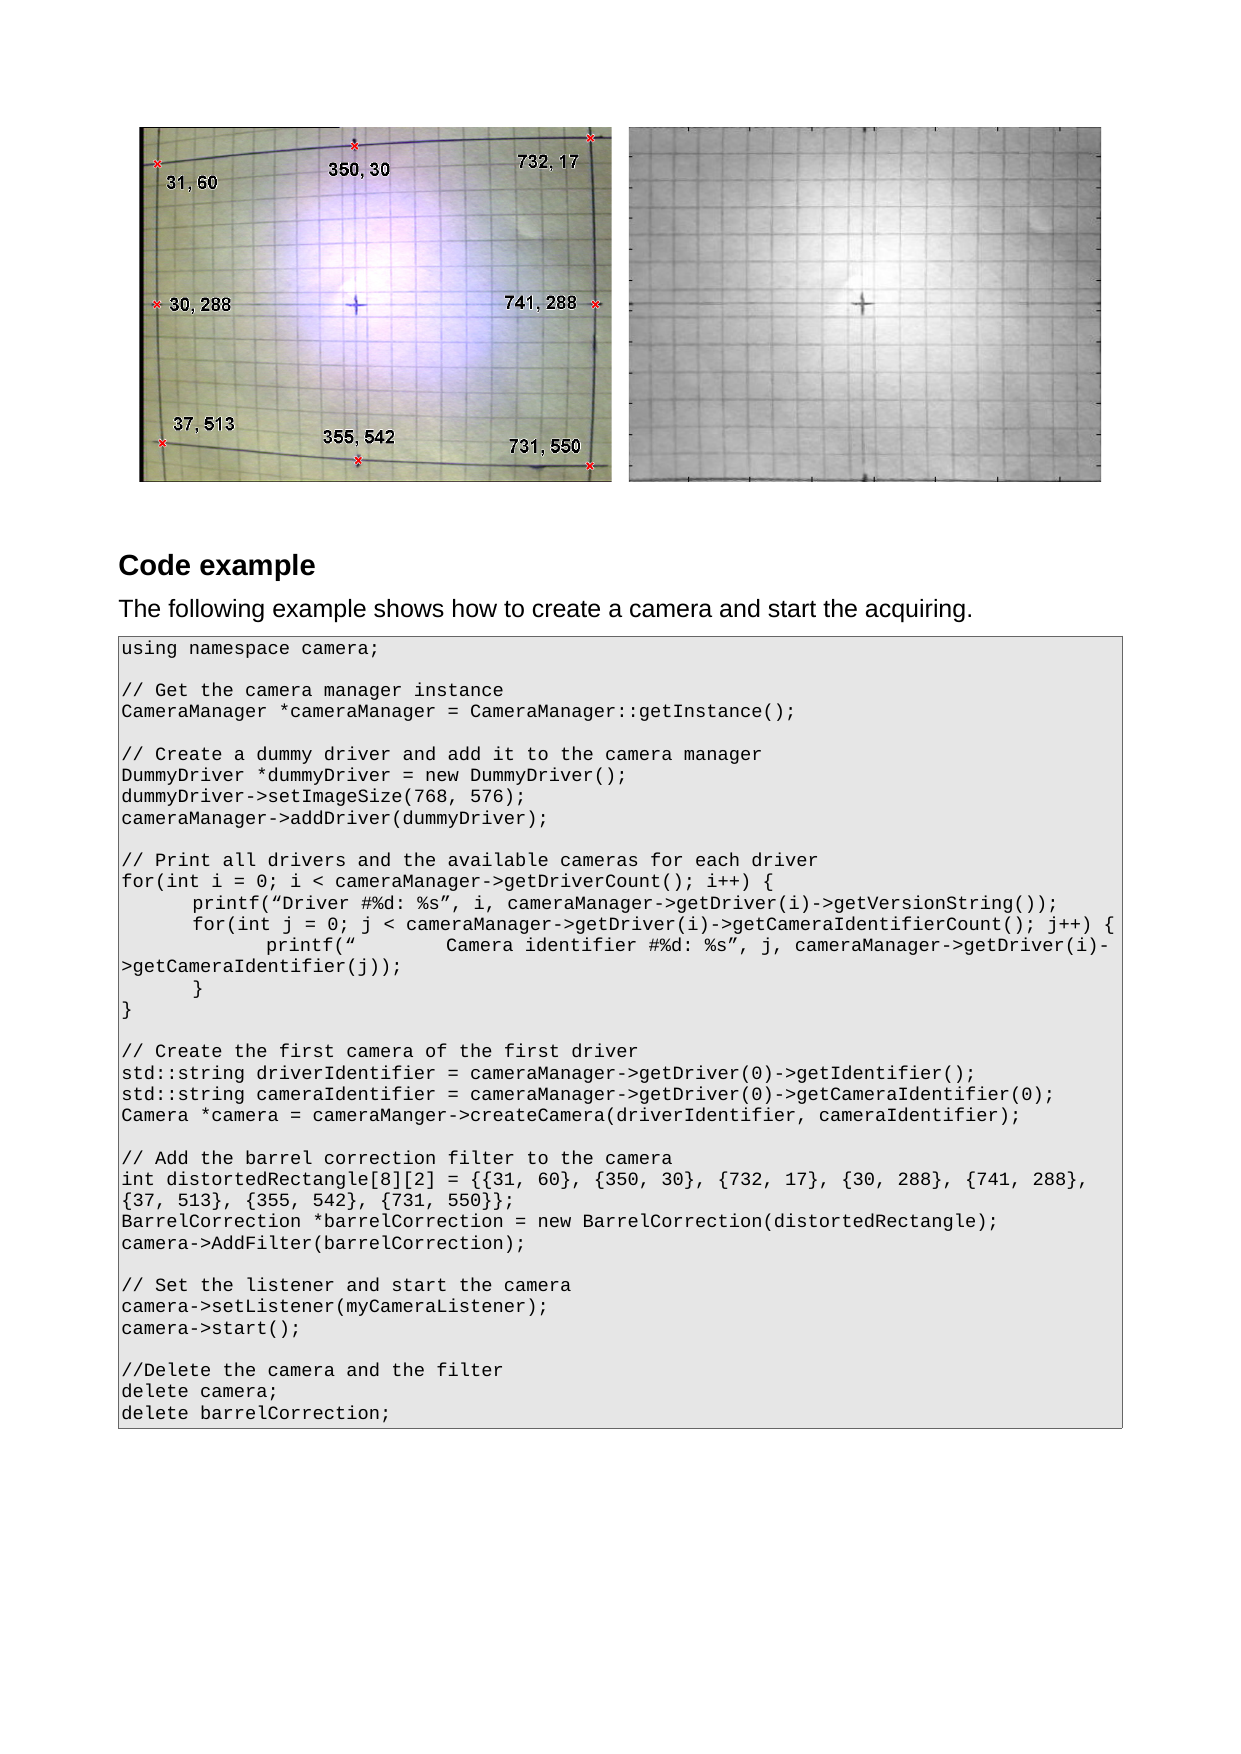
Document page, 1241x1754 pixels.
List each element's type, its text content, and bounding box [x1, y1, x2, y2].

text delete barrelCorrection; [119, 1401, 1122, 1428]
picture [628, 127, 1102, 482]
text } [119, 997, 1122, 1018]
text //Delete the camera and the filter [119, 1358, 1122, 1379]
text // Create a dummy driver and add it to the camera manager [119, 742, 1122, 763]
text using namespace camera; [119, 637, 1122, 657]
subtitle Code example [118, 548, 1122, 582]
text DummyDriver *dummyDriver = new DummyDriver(); [119, 763, 1122, 784]
text camera->setListener(myCameraListener); [119, 1294, 1122, 1316]
text } [119, 976, 1122, 997]
text cameraManager->addDriver(dummyDriver); [119, 806, 1122, 827]
text dummyDriver->setImageSize(768, 576); [119, 784, 1122, 806]
text camera->AddFilter(barrelCorrection); [119, 1231, 1122, 1252]
text std::string cameraIdentifier = cameraManager->getDriver(0)->getCameraIdentifier(0); [119, 1082, 1122, 1103]
text Camera *camera = cameraManger->createCamera(driverIdentifier, cameraIdentifier); [119, 1103, 1122, 1124]
text for(int j = 0; j < cameraManager->getDriver(i)->getCameraIdentifierCount(); j++) { [119, 912, 1122, 933]
text printf(“Driver #%d: %s”, i, cameraManager->getDriver(i)->getVersionString()); [119, 891, 1122, 912]
text camera->start(); [119, 1316, 1122, 1337]
text for(int i = 0; i < cameraManager->getDriverCount(); i++) { [119, 869, 1122, 891]
text The following example shows how to create a camera and start the acquiring. [118, 594, 1122, 623]
text int distortedRectangle[8][2] = {{31, 60}, {350, 30}, {732, 17}, {30, 288}, {741, 288}, {37, 513}, {355, 542}, {731, 550}}; [119, 1167, 1122, 1209]
text BarrelCorrection *barrelCorrection = new BarrelCorrection(distortedRectangle); [119, 1209, 1122, 1231]
text // Set the listener and start the camera [119, 1273, 1122, 1294]
picture [139, 127, 612, 482]
text std::string driverIdentifier = cameraManager->getDriver(0)->getIdentifier(); [119, 1061, 1122, 1082]
text CameraManager *cameraManager = CameraManager::getInstance(); [119, 699, 1122, 721]
text // Get the camera manager instance [119, 678, 1122, 699]
text // Create the first camera of the first driver [119, 1039, 1122, 1061]
text delete camera; [119, 1379, 1122, 1401]
text // Add the barrel correction filter to the camera [119, 1146, 1122, 1167]
text // Print all drivers and the available cameras for each driver [119, 848, 1122, 869]
text printf(“ Camera identifier #%d: %s”, j, cameraManager->getDriver(i)->getCameraIdentifier(j)); [119, 933, 1122, 976]
